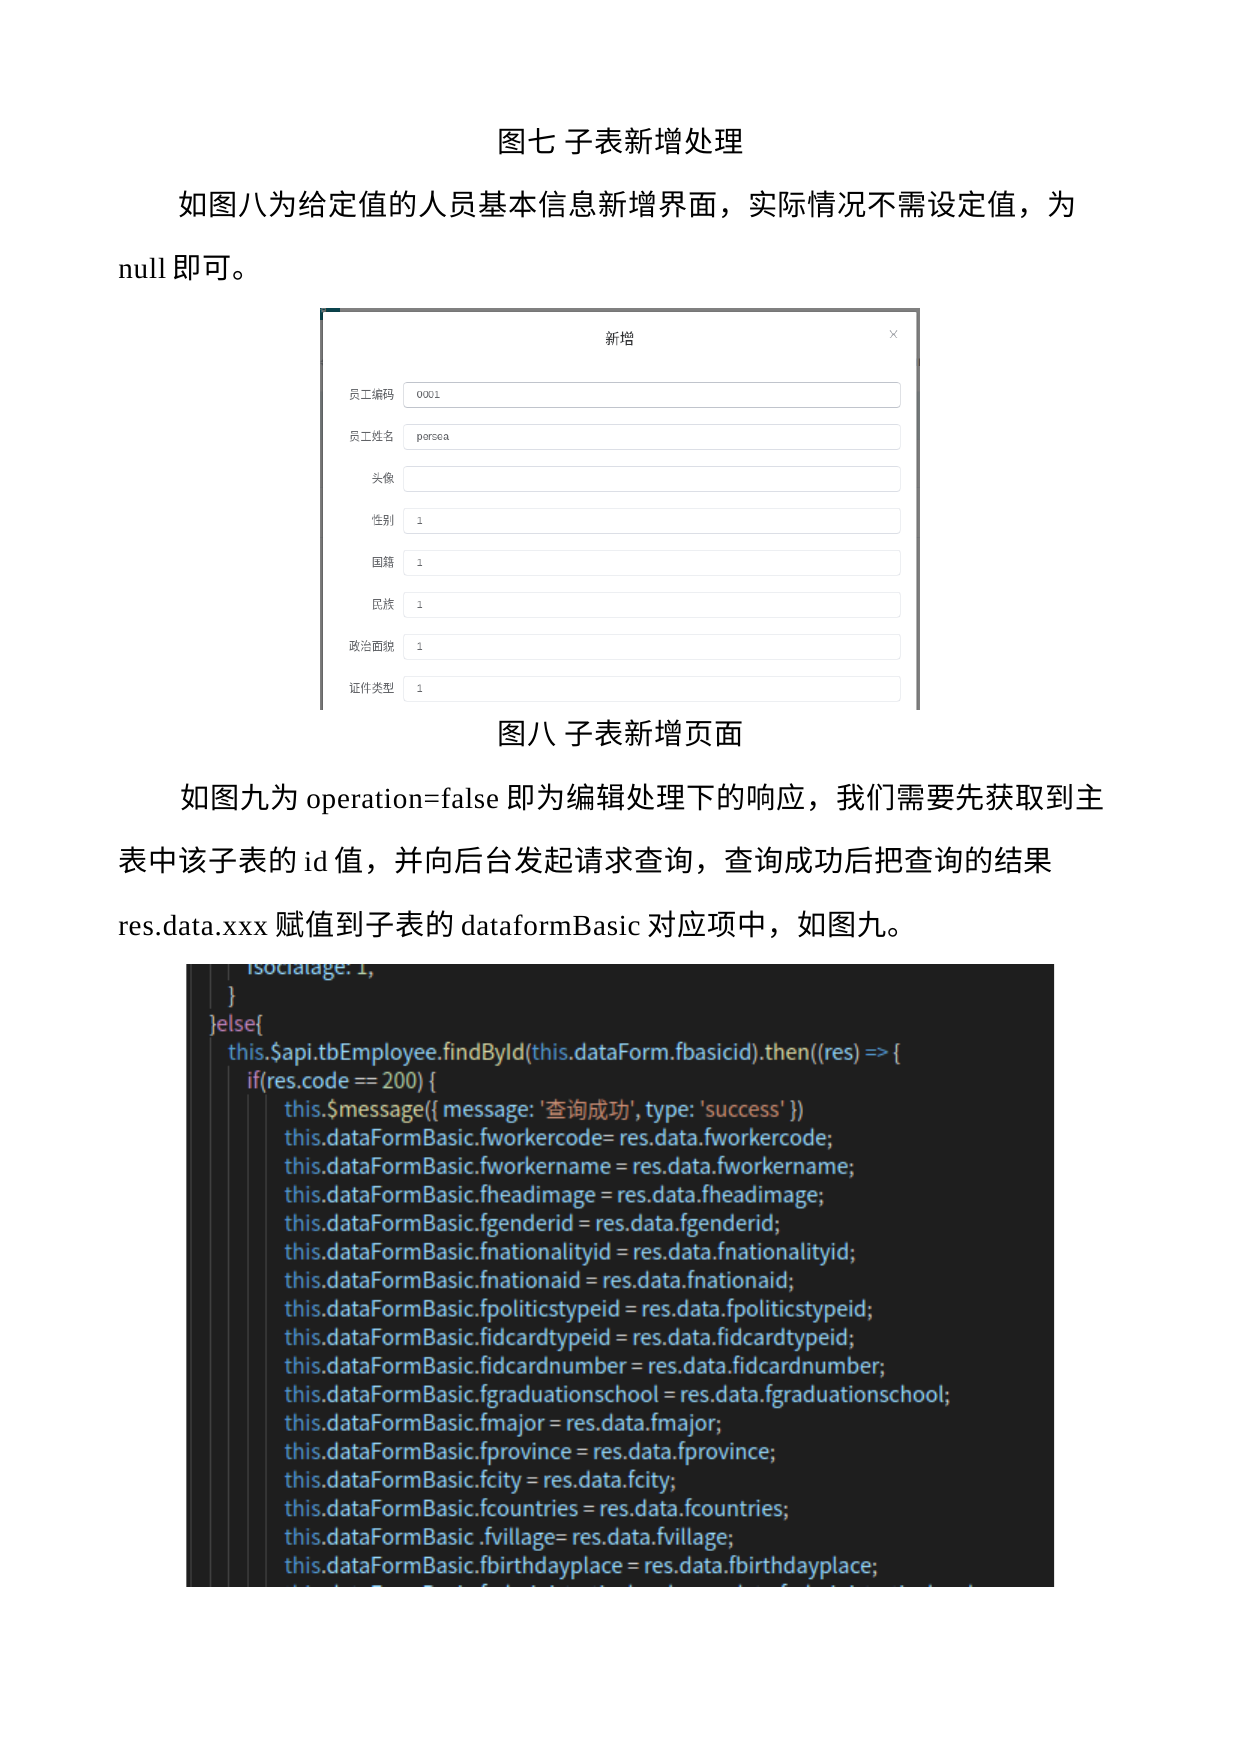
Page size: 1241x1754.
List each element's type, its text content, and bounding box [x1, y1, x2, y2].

picture [186, 964, 1055, 1587]
text 如图九为operation=false即为编辑处理下的响应，我们需要先获取到主表中该子表的id值，并向后台发起请求查询，查询成功后把查询的结果res.data.xxx赋值到子表的dataformBasic对应项中，如图九。 [118, 774, 1122, 943]
picture [320, 308, 920, 710]
text 图七 子表新增处理 [118, 118, 1122, 160]
text 如图八为给定值的人员基本信息新增界面，实际情况不需设定值，为null即可。 [118, 182, 1122, 287]
text 图八 子表新增页面 [118, 711, 1122, 753]
